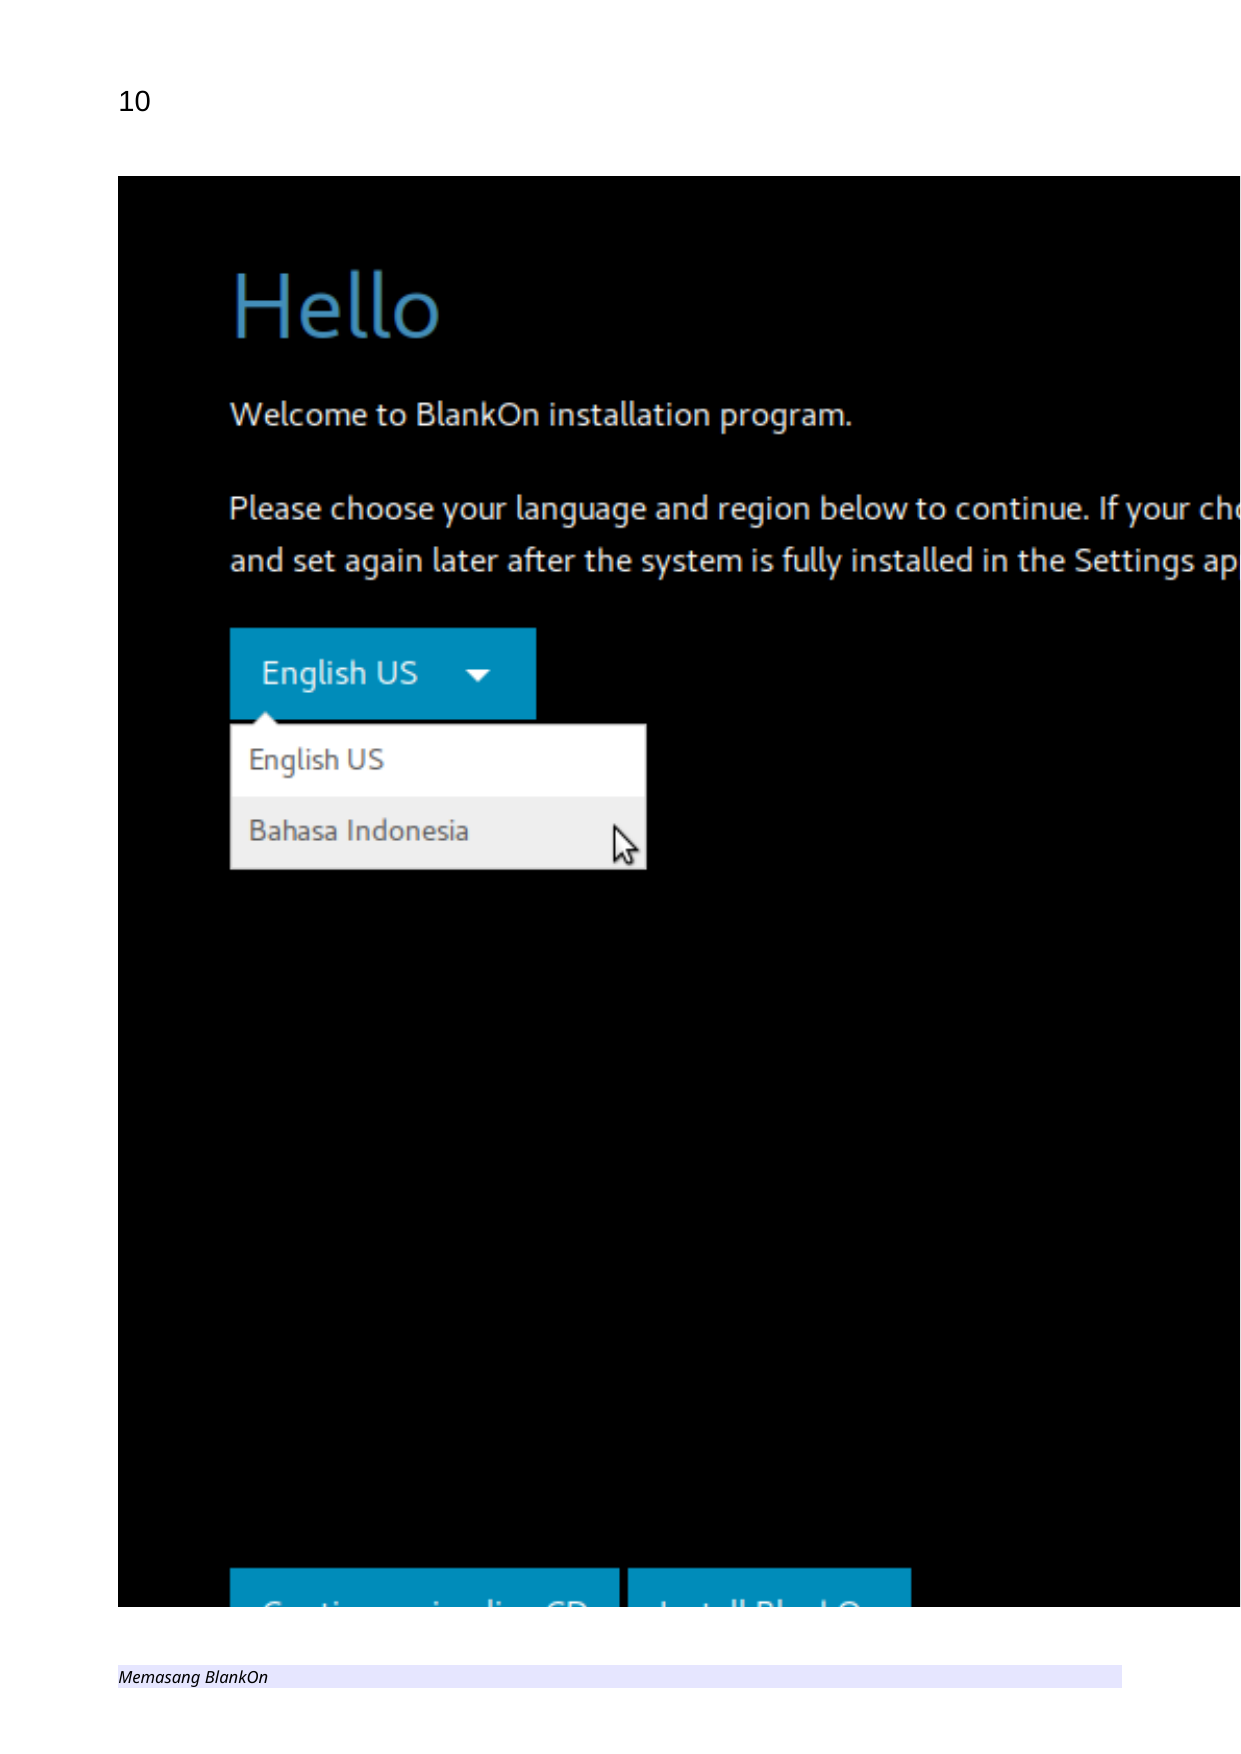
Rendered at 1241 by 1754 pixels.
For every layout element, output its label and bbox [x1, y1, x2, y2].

picture [118, 176, 1241, 1607]
picture [840, 1601, 859, 1607]
picture [757, 1601, 774, 1607]
picture [265, 1601, 282, 1607]
picture [549, 1601, 565, 1607]
picture [568, 1601, 586, 1607]
